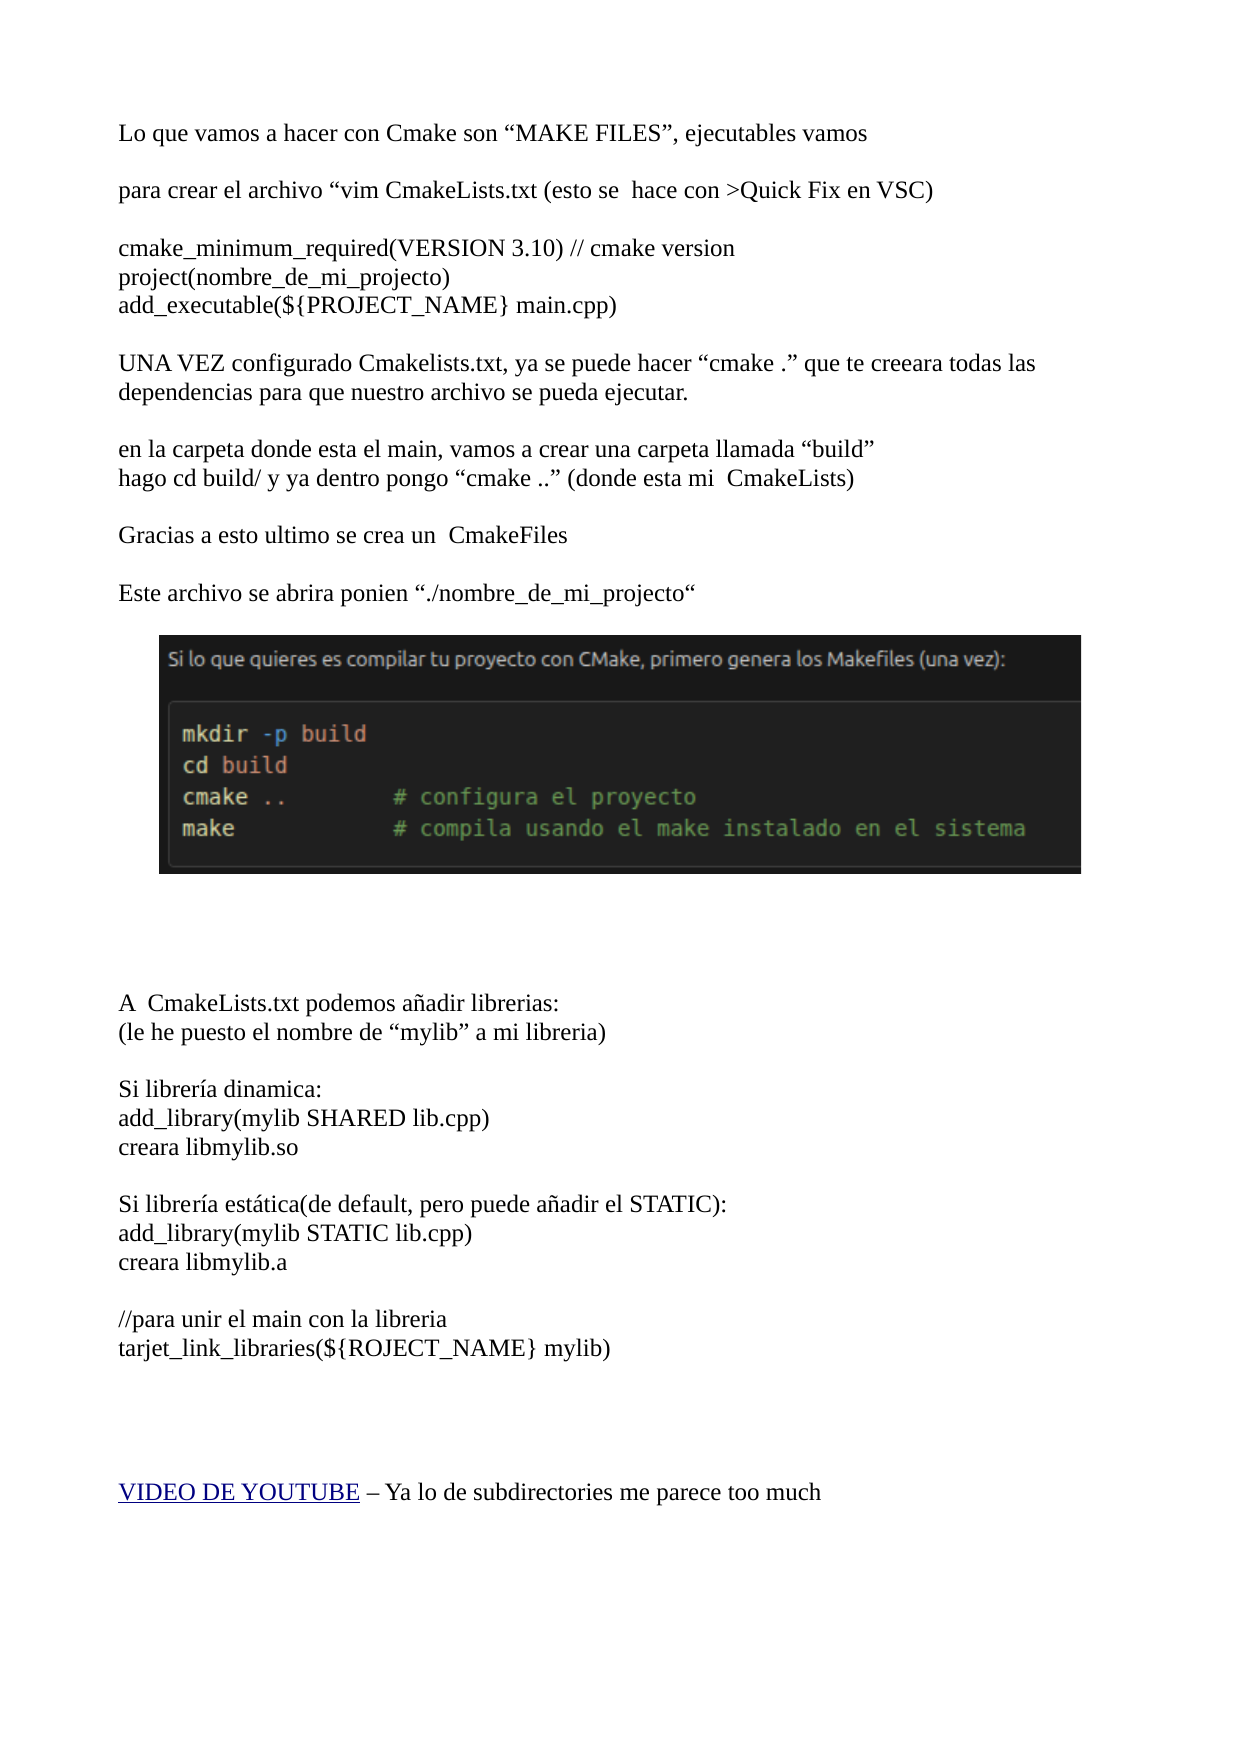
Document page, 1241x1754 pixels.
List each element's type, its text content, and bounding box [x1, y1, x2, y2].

text Si libre ría estática(de default, pero puede añadir el STATIC): [118, 1189, 1122, 1218]
text hago cd build/ y ya dentro pongo “cmake ..” (donde esta mi CmakeLists) [118, 463, 1122, 492]
text add_library(mylib SHARED lib.cpp) [118, 1103, 1122, 1132]
text Gracias a esto ultimo se crea un CmakeFiles [118, 521, 1122, 549]
text en la carpeta donde esta el main, vamos a crear una carpeta llamada “build” [118, 434, 1122, 463]
picture [159, 635, 1082, 874]
text add_executable(${PROJECT_NAME} main.cpp) [118, 291, 1122, 319]
text Este archivo se abrira ponien “./nombre_de_mi_projecto“ [118, 578, 1122, 607]
text (le he puesto el nombre de “mylib” a mi libreria) [118, 1017, 1122, 1046]
text A CmakeLists.txt podemos añadir librerias: [118, 988, 1122, 1017]
text Si librería dinamica: [118, 1074, 1122, 1103]
text UNA VEZ configurado Cmakelists.txt, ya se puede hacer “cmake .” que te creeara todas las dependencias para que nuestro archivo se pueda ejecutar. [118, 348, 1122, 406]
text add_library(mylib STATIC lib.cpp) [118, 1218, 1122, 1247]
text tarjet_link_libraries(${ROJECT_NAME} mylib) [118, 1333, 1122, 1362]
text creara libmylib.so [118, 1132, 1122, 1161]
text Lo que vamos a hacer con Cmake son “MAKE FILES”, ejecutables vamos [118, 118, 1122, 147]
text cmake_minimum_required(VERSION 3.10) // cmake version [118, 233, 1122, 262]
text VIDEO DE YOUTUBE – Ya lo de subdirectories me parece too much [118, 1477, 1122, 1506]
text //para unir el main con la libreria [118, 1304, 1122, 1333]
text para crear el archivo “vim CmakeLists.txt (esto se hace con >Quick Fix en VSC) [118, 176, 1122, 204]
text creara libmylib.a [118, 1247, 1122, 1276]
text project(nombre_de_mi_projecto) [118, 262, 1122, 291]
